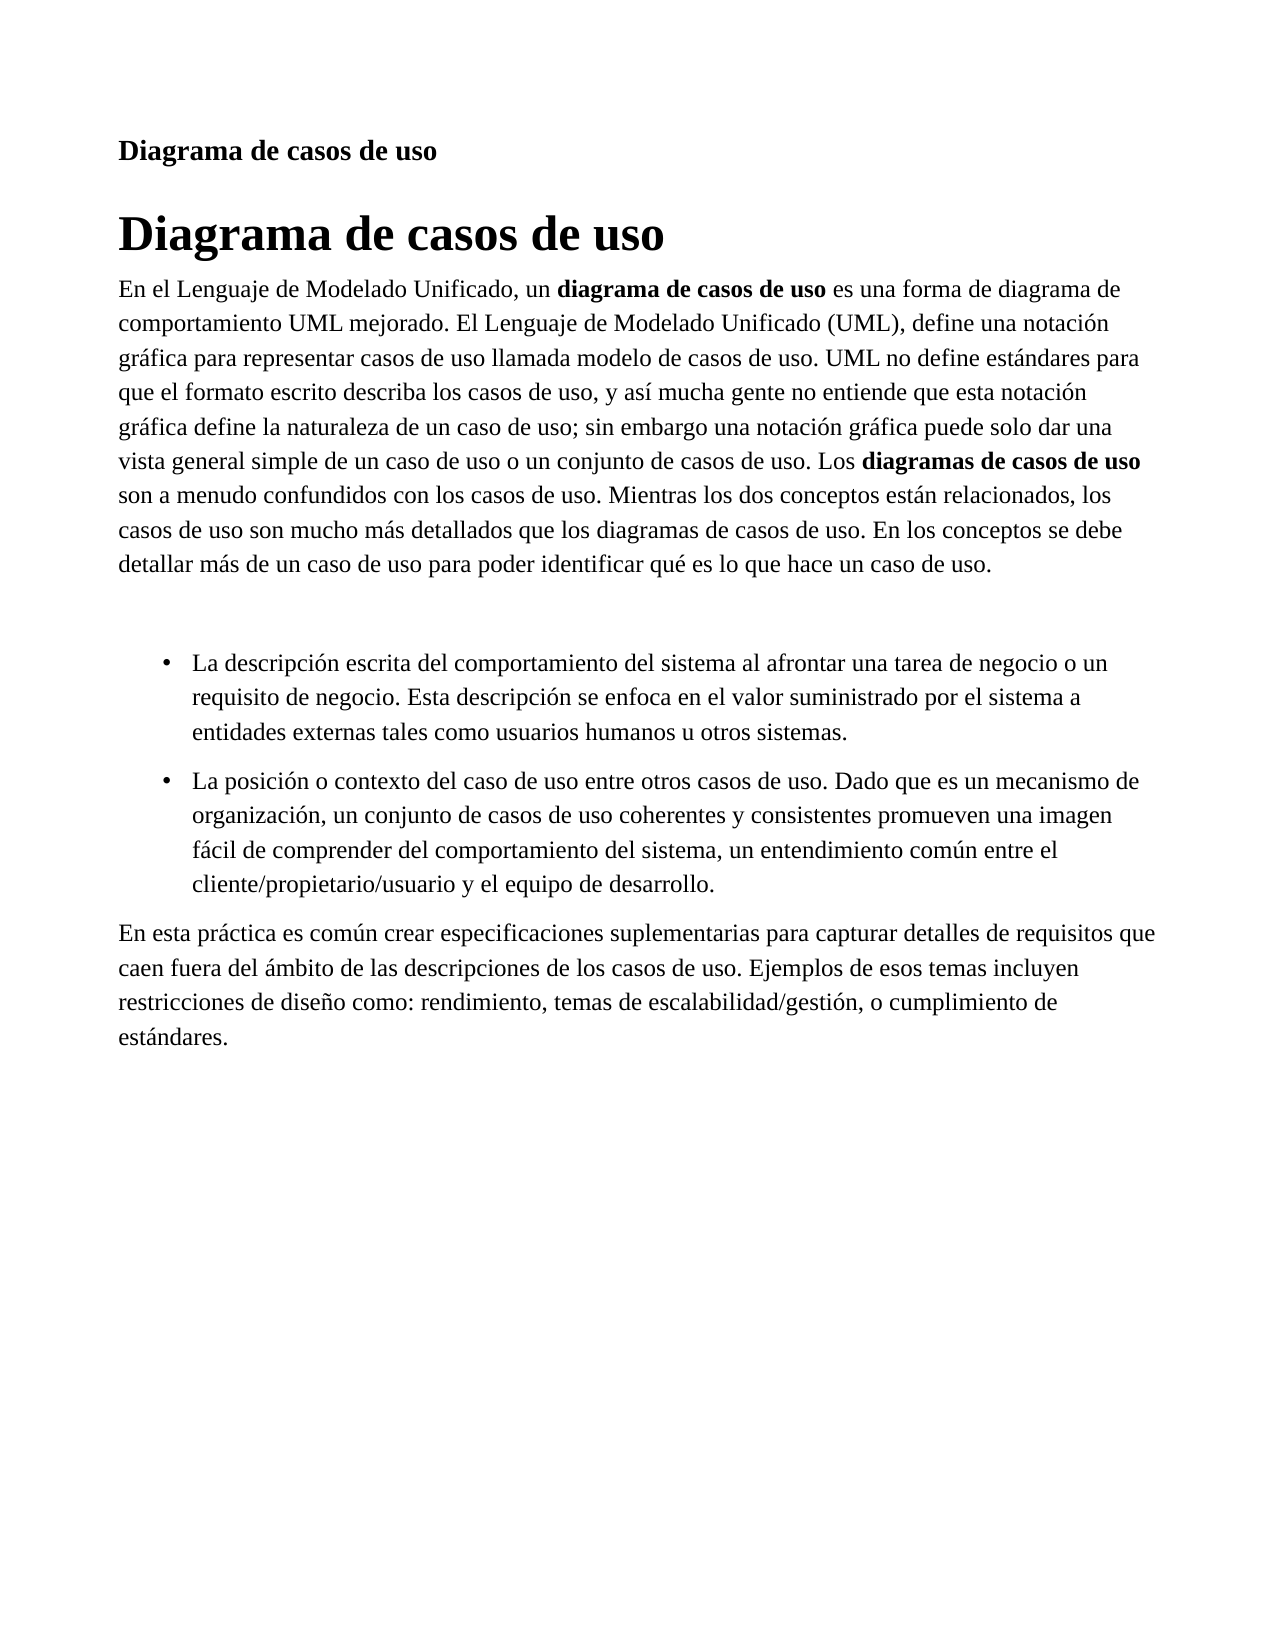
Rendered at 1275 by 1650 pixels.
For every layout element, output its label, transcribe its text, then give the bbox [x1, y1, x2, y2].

text En el Lenguaje de Modelado Unificado, un diagrama de casos de uso es una forma de diagrama de comportamiento UML mejorado. El Lenguaje de Modelado Unificado (UML), define una notación gráfica para representar casos de uso llamada modelo de casos de uso. UML no define estándares para que el formato escrito describa los casos de uso, y así mucha gente no entiende que esta notación gráfica define la naturaleza de un caso de uso; sin embargo una notación gráfica puede solo dar una vista general simple de un caso de uso o un conjunto de casos de uso. Los diagramas de casos de uso son a menudo confundidos con los casos de uso. Mientras los dos conceptos están relacionados, los casos de uso son mucho más detallados que los diagramas de casos de uso. En los conceptos se debe detallar más de un caso de uso para poder identificar qué es lo que hace un caso de uso. [118, 274, 1157, 578]
list La posición o contexto del caso de uso entre otros casos de uso. Dado que es un mecanismo de organización, un conjunto de casos de uso coherentes y consistentes promueven una imagen fácil de comprender del comportamiento del sistema, un entendimiento común entre el cliente/propietario/usuario y el equipo de desarrollo. [162, 766, 1157, 898]
subtitle Diagrama de casos de uso [118, 204, 1157, 261]
text En esta práctica es común crear especificaciones suplementarias para capturar detalles de requisitos que caen fuera del ámbito de las descripciones de los casos de uso. Ejemplos de esos temas incluyen restricciones de diseño como: rendimiento, temas de escalabilidad/gestión, o cumplimiento de estándares. [118, 918, 1157, 1050]
list La descripción escrita del comportamiento del sistema al afrontar una tarea de negocio o un requisito de negocio. Esta descripción se enfoca en el valor suministrado por el sistema a entidades externas tales como usuarios humanos u otros sistemas. [162, 648, 1157, 745]
subtitle Diagrama de casos de uso [118, 133, 1157, 166]
